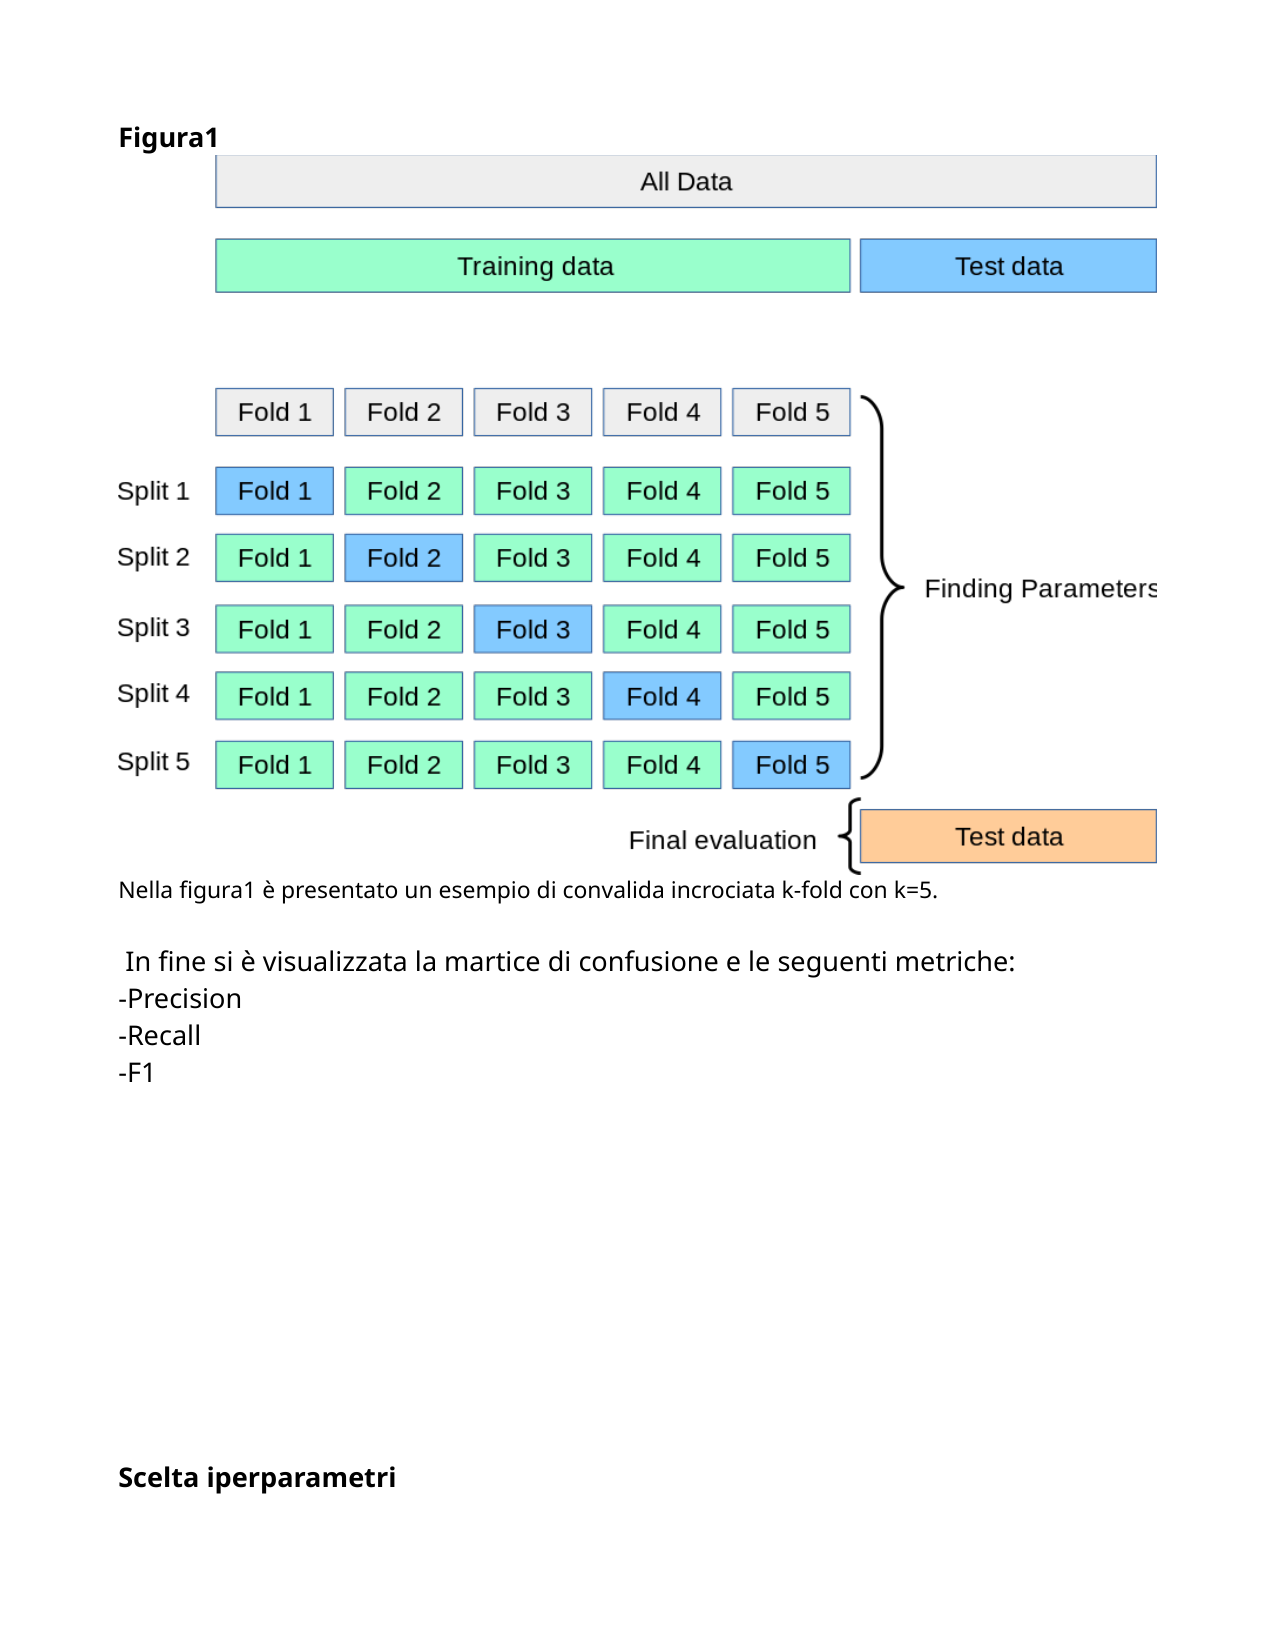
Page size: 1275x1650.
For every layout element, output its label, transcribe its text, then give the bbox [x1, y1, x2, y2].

text Figura1 [118, 118, 1157, 155]
text -Precision [118, 979, 1157, 1016]
text Nella figura1 è presentato un esempio di convalida incrociata k-fold con k=5. [118, 875, 1157, 906]
text Scelta iperparametri [118, 1459, 1157, 1496]
text -F1 [118, 1053, 1157, 1090]
text In fine si è visualizzata la martice di confusione e le seguenti metriche: [118, 943, 1157, 979]
picture [118, 155, 1157, 875]
text -Recall [118, 1016, 1157, 1053]
